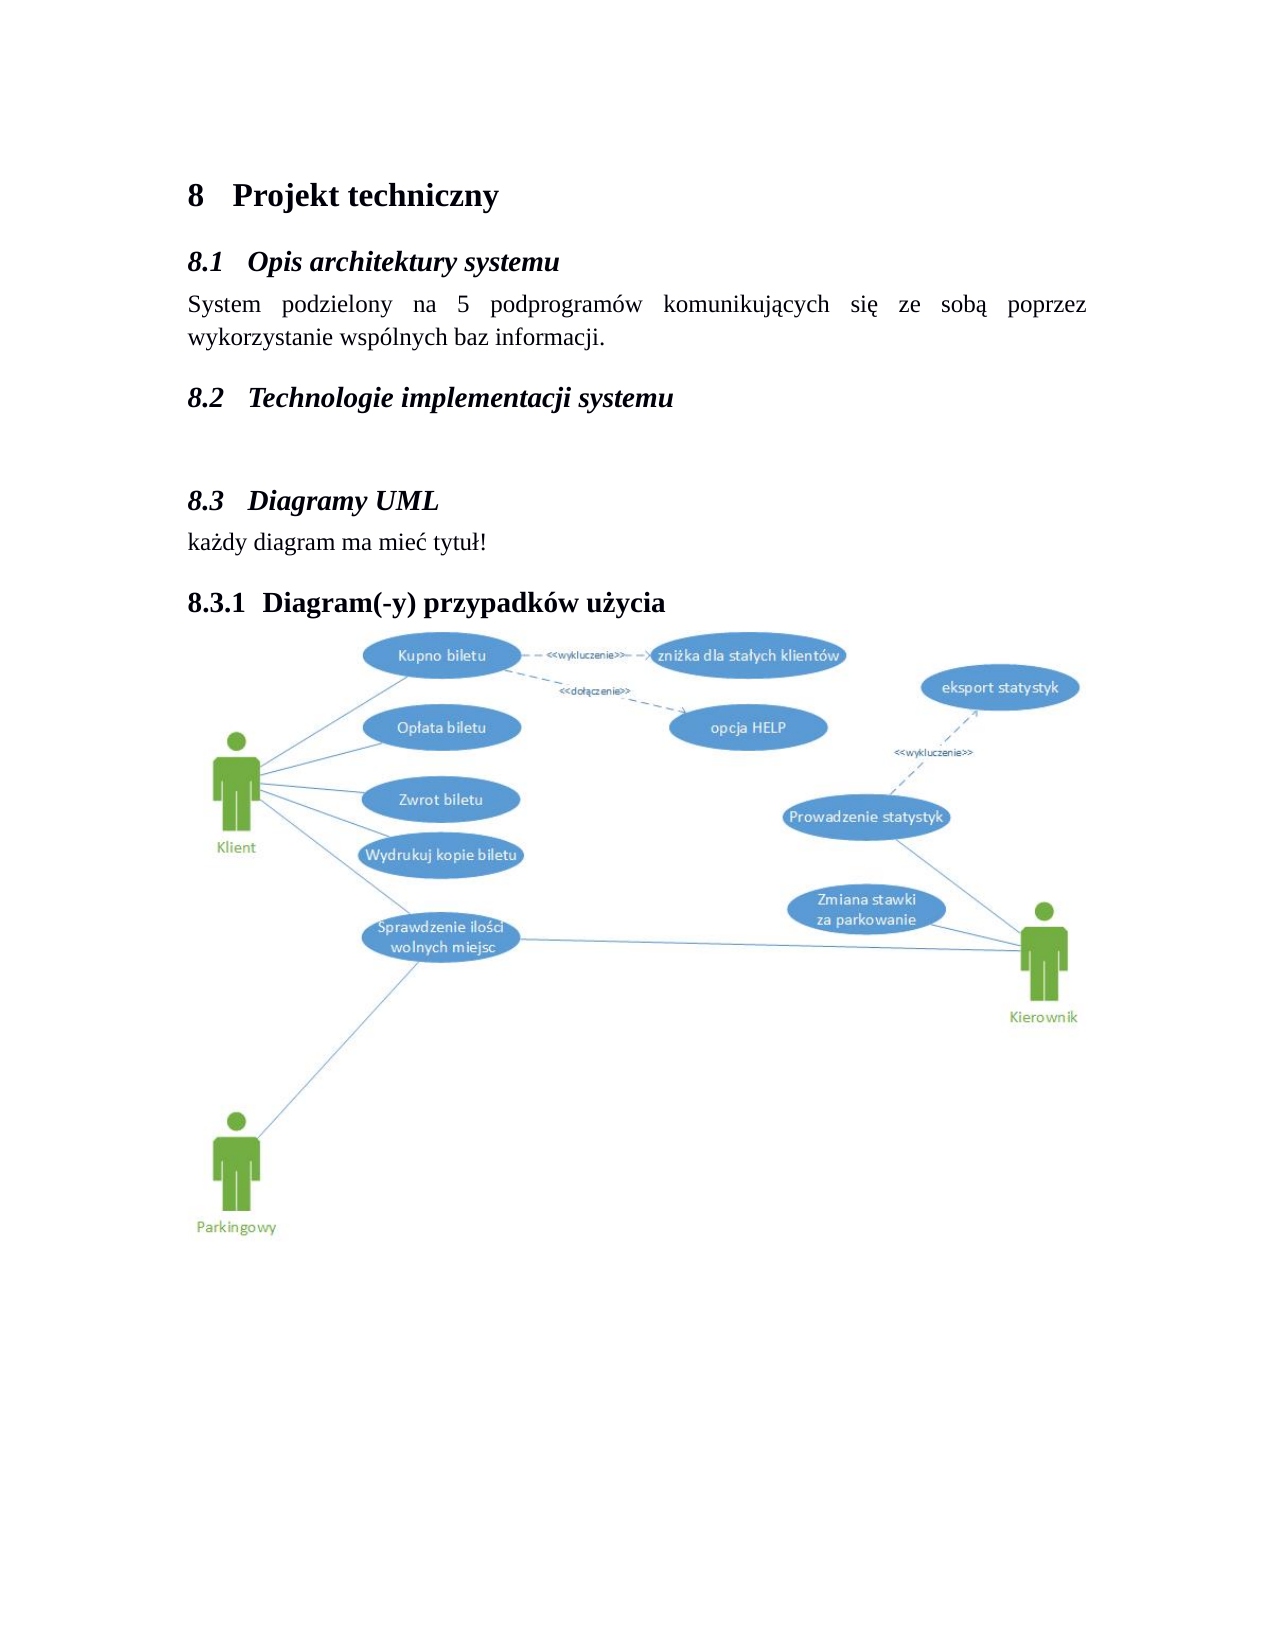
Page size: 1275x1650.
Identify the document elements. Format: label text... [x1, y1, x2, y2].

picture [187, 630, 1088, 1246]
subtitle Diagram(-y) przypadków użycia [187, 586, 1087, 619]
subtitle Diagramy UML [187, 483, 1087, 516]
subtitle Projekt techniczny [187, 175, 1087, 213]
subtitle Technologie implementacji systemu [187, 380, 1087, 413]
text każdy diagram ma mieć tytuł! [187, 527, 1087, 556]
subtitle Opis architektury systemu [187, 244, 1087, 278]
text System podzielony na 5 podprogramów komunikujących się ze sobą poprzez wykorzystanie wspólnych baz informacji. [187, 289, 1087, 351]
